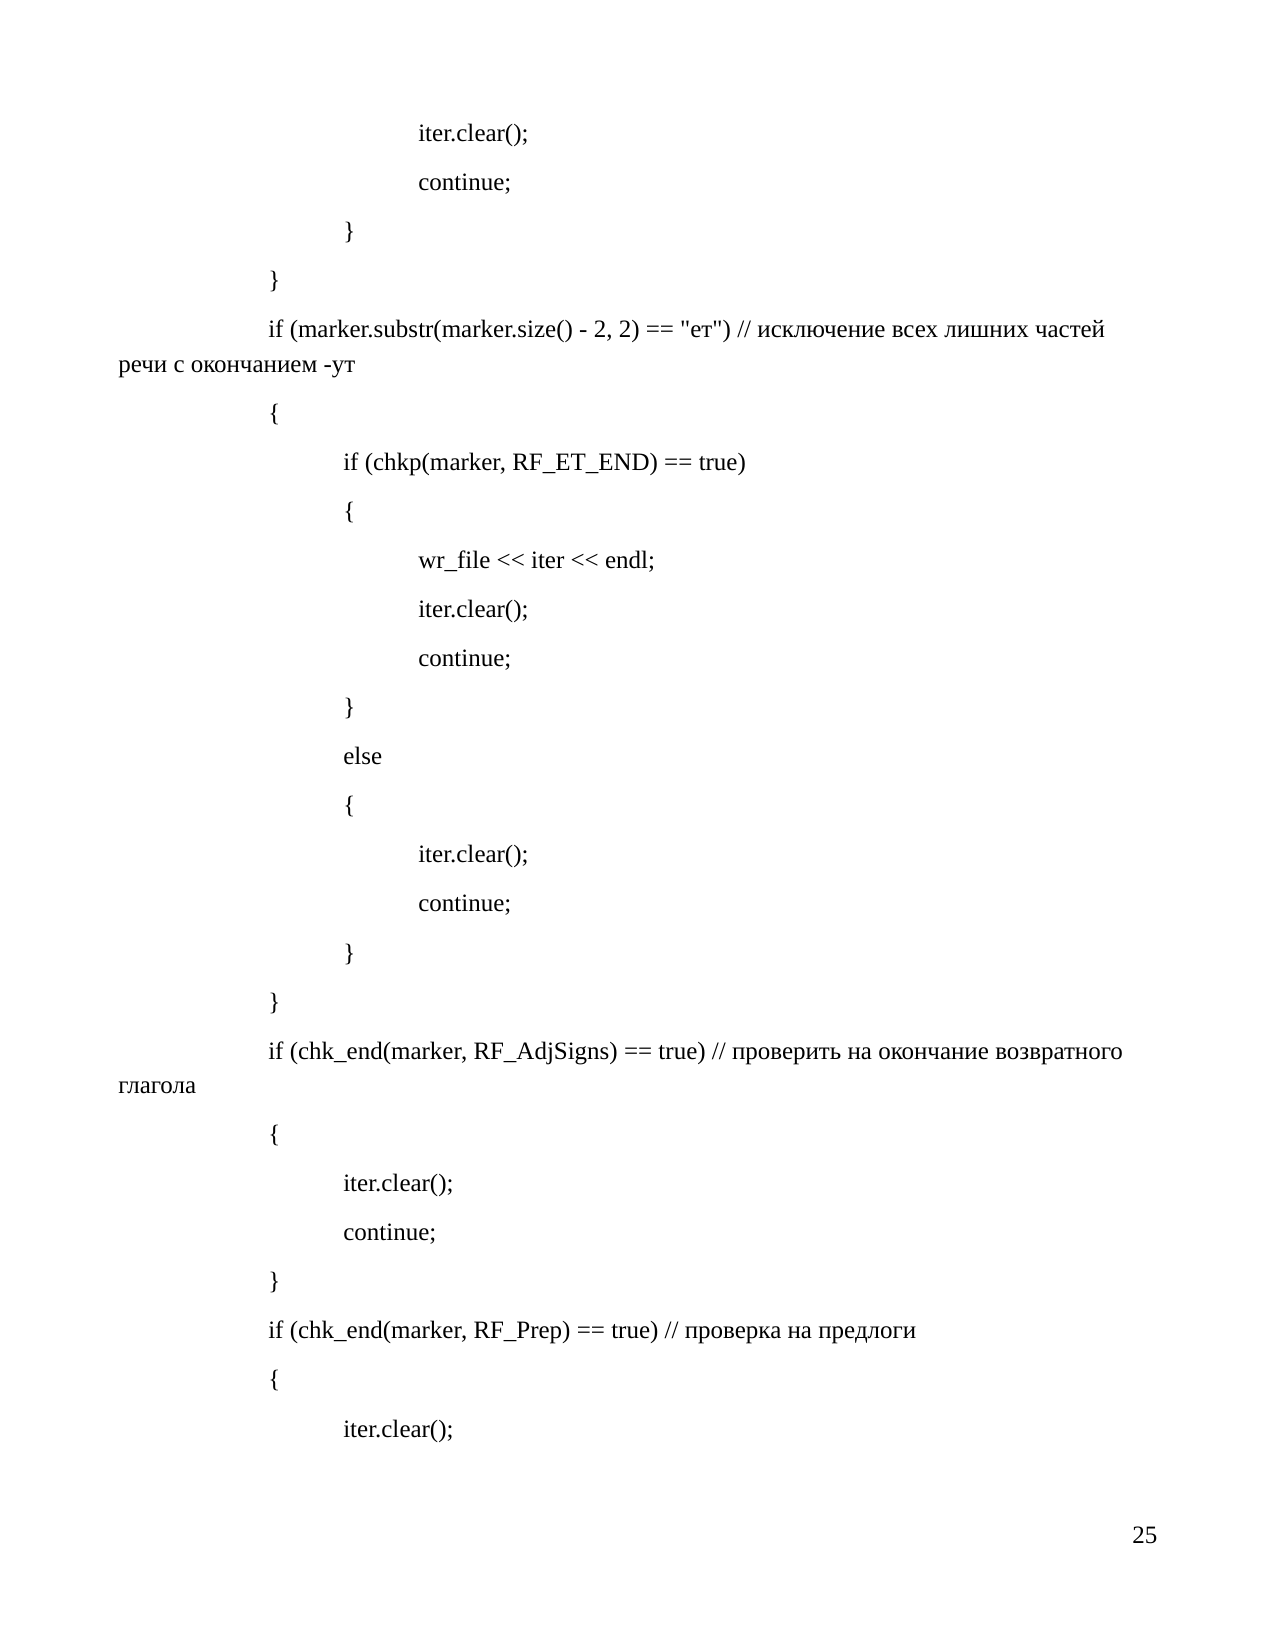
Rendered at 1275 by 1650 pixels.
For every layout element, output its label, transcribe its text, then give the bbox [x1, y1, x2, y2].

text { [118, 496, 1157, 525]
text { [118, 790, 1157, 819]
text continue; [118, 1217, 1157, 1246]
text { [118, 398, 1157, 427]
text continue; [118, 888, 1157, 917]
text if (chk_end(marker, RF_Prep) == true) // проверка на предлоги [118, 1316, 1157, 1344]
text } [118, 692, 1157, 721]
text } [118, 265, 1157, 294]
text else [118, 741, 1157, 770]
text if (marker.substr(marker.size() - 2, 2) == "ет") // исключение всех лишних частей речи с окончанием -ут [118, 314, 1157, 378]
text if (chk_end(marker, RF_AdjSigns) == true) // проверить на окончание возвратного глагола [118, 1036, 1157, 1099]
text wr_file << iter << endl; [118, 545, 1157, 574]
text iter.clear(); [118, 594, 1157, 623]
text if (chkp(marker, RF_ET_END) == true) [118, 447, 1157, 476]
text } [118, 1266, 1157, 1295]
text iter.clear(); [118, 839, 1157, 868]
text continue; [118, 167, 1157, 196]
text } [118, 987, 1157, 1015]
text iter.clear(); [118, 1168, 1157, 1197]
text } [118, 216, 1157, 245]
text iter.clear(); [118, 1414, 1157, 1442]
text { [118, 1364, 1157, 1393]
text { [118, 1119, 1157, 1148]
text continue; [118, 643, 1157, 672]
text } [118, 938, 1157, 966]
text iter.clear(); [118, 118, 1157, 147]
